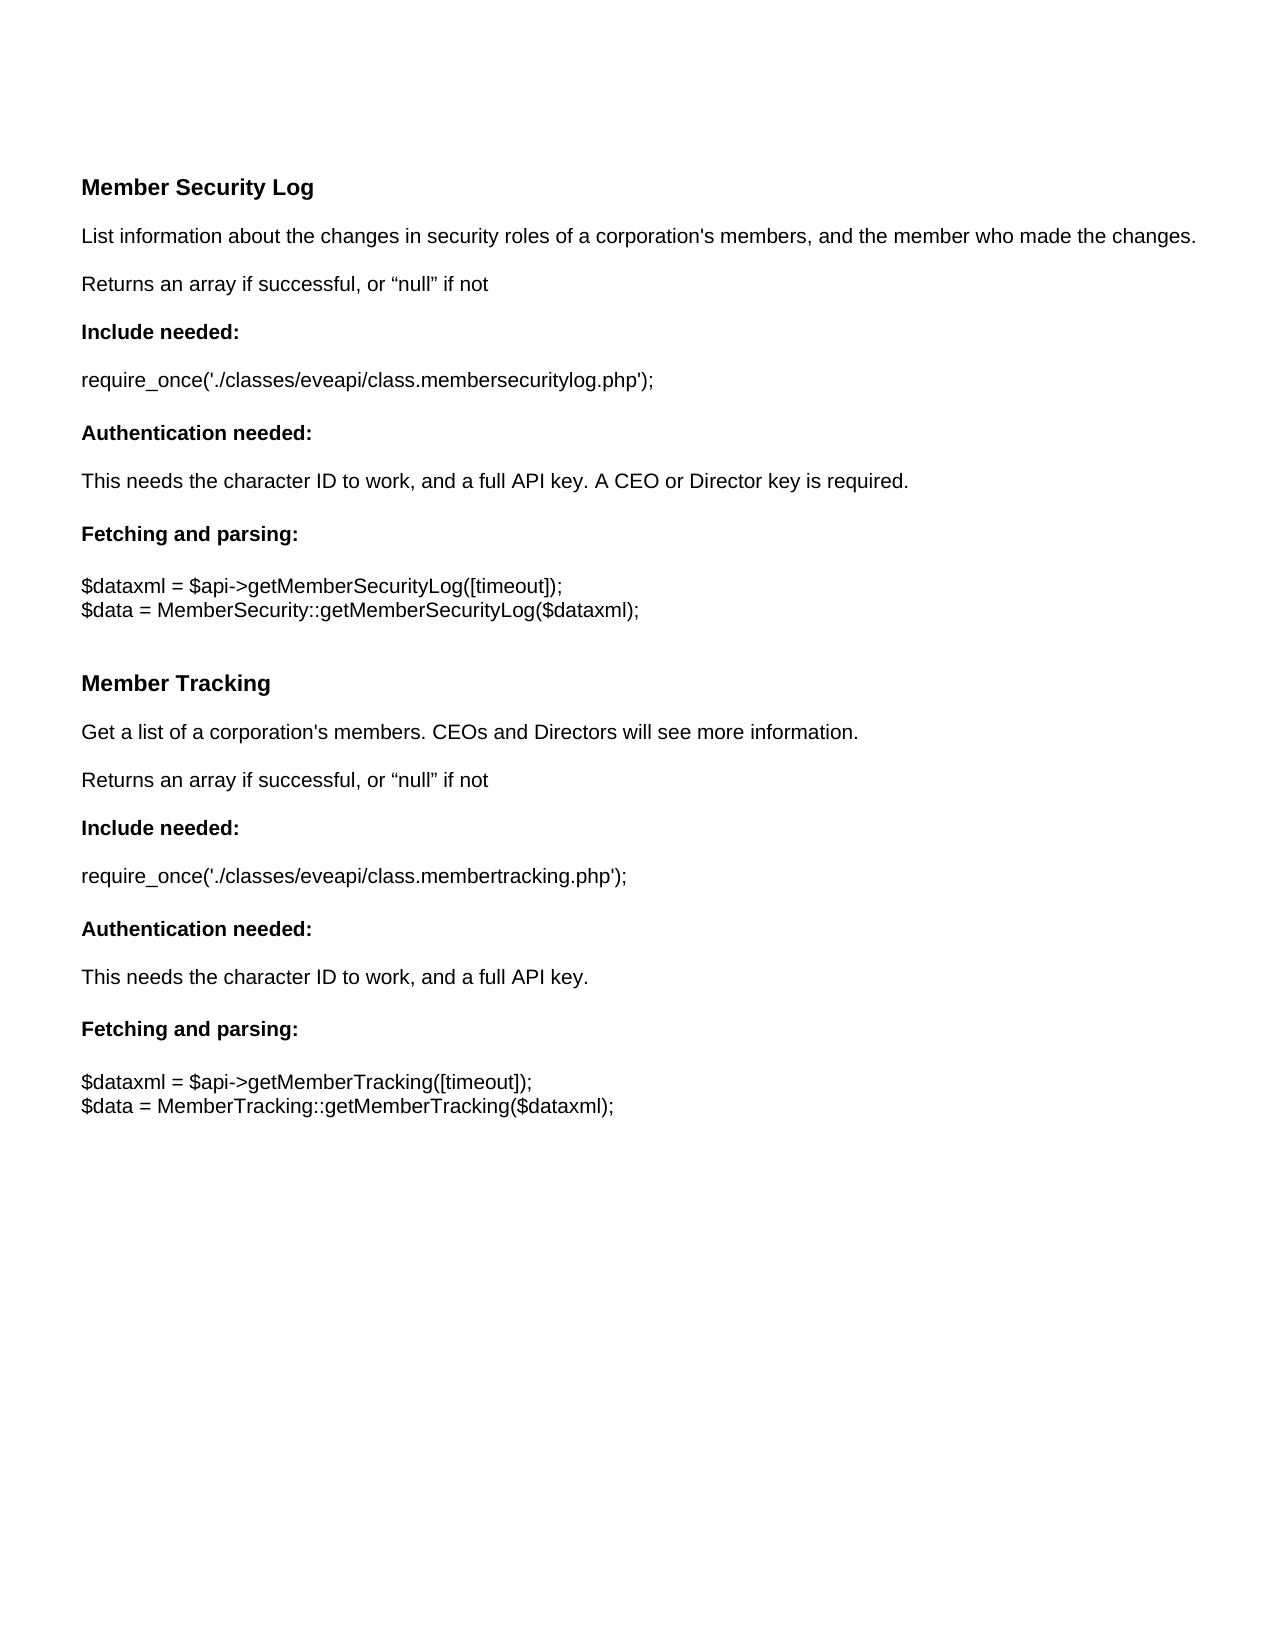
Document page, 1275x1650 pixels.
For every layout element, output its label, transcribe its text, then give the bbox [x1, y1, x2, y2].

text Get a list of a corporation's members. CEOs and Directors will see more information. [81, 720, 1198, 744]
text List information about the changes in security roles of a corporation's members, and the member who made the changes. [81, 224, 1198, 248]
text Returns an array if successful, or “null” if not [81, 768, 1198, 792]
text Returns an array if successful, or “null” if not [81, 272, 1198, 296]
text $dataxml = $api->getMemberSecurityLog([timeout]); [81, 574, 1198, 598]
text This needs the character ID to work, and a full API key. [81, 964, 1198, 988]
text $dataxml = $api->getMemberTracking([timeout]); [81, 1070, 1198, 1094]
text $data = MemberSecurity::getMemberSecurityLog($dataxml); [81, 598, 1198, 622]
text Fetching and parsing: [81, 521, 1198, 545]
text require_once('./classes/eveapi/class.membersecuritylog.php'); [81, 368, 1198, 392]
text Member Security Log [81, 174, 1198, 200]
text Authentication needed: [81, 917, 1198, 941]
text Authentication needed: [81, 421, 1198, 445]
text Member Tracking [81, 670, 1198, 696]
text Fetching and parsing: [81, 1017, 1198, 1041]
text $data = MemberTracking::getMemberTracking($dataxml); [81, 1094, 1198, 1118]
text require_once('./classes/eveapi/class.membertracking.php'); [81, 864, 1198, 888]
text Include needed: [81, 816, 1198, 840]
text Include needed: [81, 320, 1198, 344]
text This needs the character ID to work, and a full API key. A CEO or Director key is required. [81, 469, 1198, 493]
